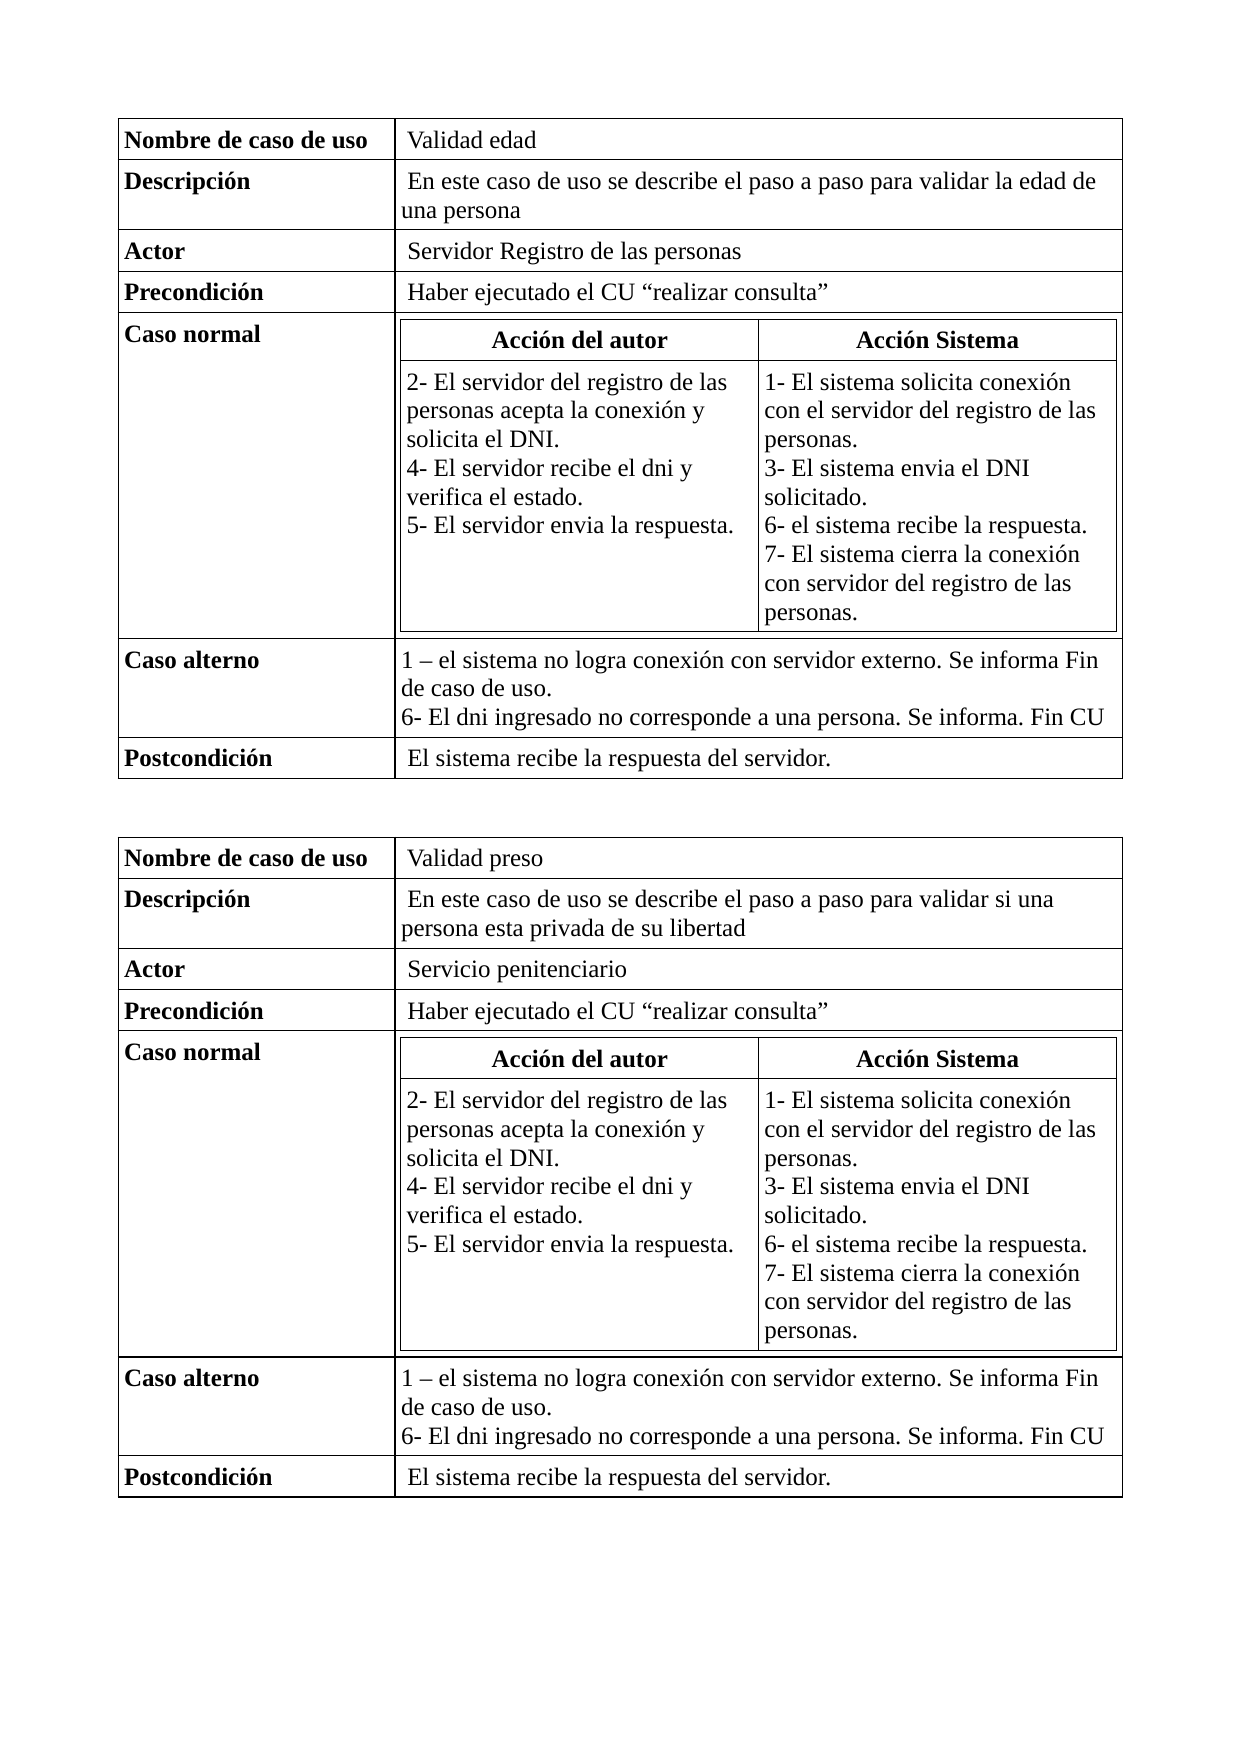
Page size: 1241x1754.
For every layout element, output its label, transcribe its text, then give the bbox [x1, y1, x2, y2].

table_cell 1- El sistema solicita conexión con el servidor del registro de las personas. 3- El sistema envia el DNI solicitado. 6- el sistema recibe la respuesta. 7- El sistema cierra la conexión con servidor del registro de las personas. [759, 361, 1116, 631]
table_cell Servidor Registro de las personas [396, 230, 1122, 271]
table_cell En este caso de uso se describe el paso a paso para validar si una persona esta privada de su libertad [396, 879, 1122, 948]
table_cell Postcondición [119, 738, 394, 778]
table_header Acción del autor [401, 1038, 758, 1078]
table_header Acción Sistema [759, 320, 1116, 360]
table_cell Caso normal [119, 313, 394, 638]
table_cell 1- El sistema solicita conexión con el servidor del registro de las personas. 3- El sistema envia el DNI solicitado. 6- el sistema recibe la respuesta. 7- El sistema cierra la conexión con servidor del registro de las personas. [759, 1079, 1116, 1349]
table_cell El sistema recibe la respuesta del servidor. [396, 1456, 1122, 1496]
table_cell 1 – el sistema no logra conexión con servidor externo. Se informa Fin de caso de uso. 6- El dni ingresado no corresponde a una persona. Se informa. Fin CU [396, 639, 1122, 737]
table_cell Descripción [119, 160, 394, 229]
table_header Nombre de caso de uso [119, 838, 394, 878]
table_cell [396, 1031, 1122, 1356]
table_header Acción Sistema [759, 1038, 1116, 1078]
table_cell Postcondición [119, 1456, 394, 1496]
table_cell Haber ejecutado el CU “realizar consulta” [396, 272, 1122, 312]
table_cell Descripción [119, 879, 394, 948]
table_header Validad preso [396, 838, 1122, 878]
table_cell Caso alterno [119, 1358, 394, 1455]
table_header Validad edad [396, 119, 1122, 159]
table_cell 2- El servidor del registro de las personas acepta la conexión y solicita el DNI. 4- El servidor recibe el dni y verifica el estado. 5- El servidor envia la respuesta. [401, 1079, 758, 1349]
table_header Acción del autor [401, 320, 758, 360]
table_cell Caso alterno [119, 639, 394, 737]
table_cell 1 – el sistema no logra conexión con servidor externo. Se informa Fin de caso de uso. 6- El dni ingresado no corresponde a una persona. Se informa. Fin CU [396, 1358, 1122, 1455]
table_cell Actor [119, 949, 394, 989]
table_cell El sistema recibe la respuesta del servidor. [396, 738, 1122, 778]
table_cell Haber ejecutado el CU “realizar consulta” [396, 990, 1122, 1030]
table_cell Precondición [119, 272, 394, 312]
table_cell En este caso de uso se describe el paso a paso para validar la edad de una persona [396, 160, 1122, 229]
table_cell [396, 313, 1122, 638]
table_cell Servicio penitenciario [396, 949, 1122, 989]
table_cell Caso normal [119, 1031, 394, 1356]
table_cell Precondición [119, 990, 394, 1030]
table_cell Actor [119, 230, 394, 271]
table_cell 2- El servidor del registro de las personas acepta la conexión y solicita el DNI. 4- El servidor recibe el dni y verifica el estado. 5- El servidor envia la respuesta. [401, 361, 758, 631]
table_header Nombre de caso de uso [119, 119, 394, 159]
